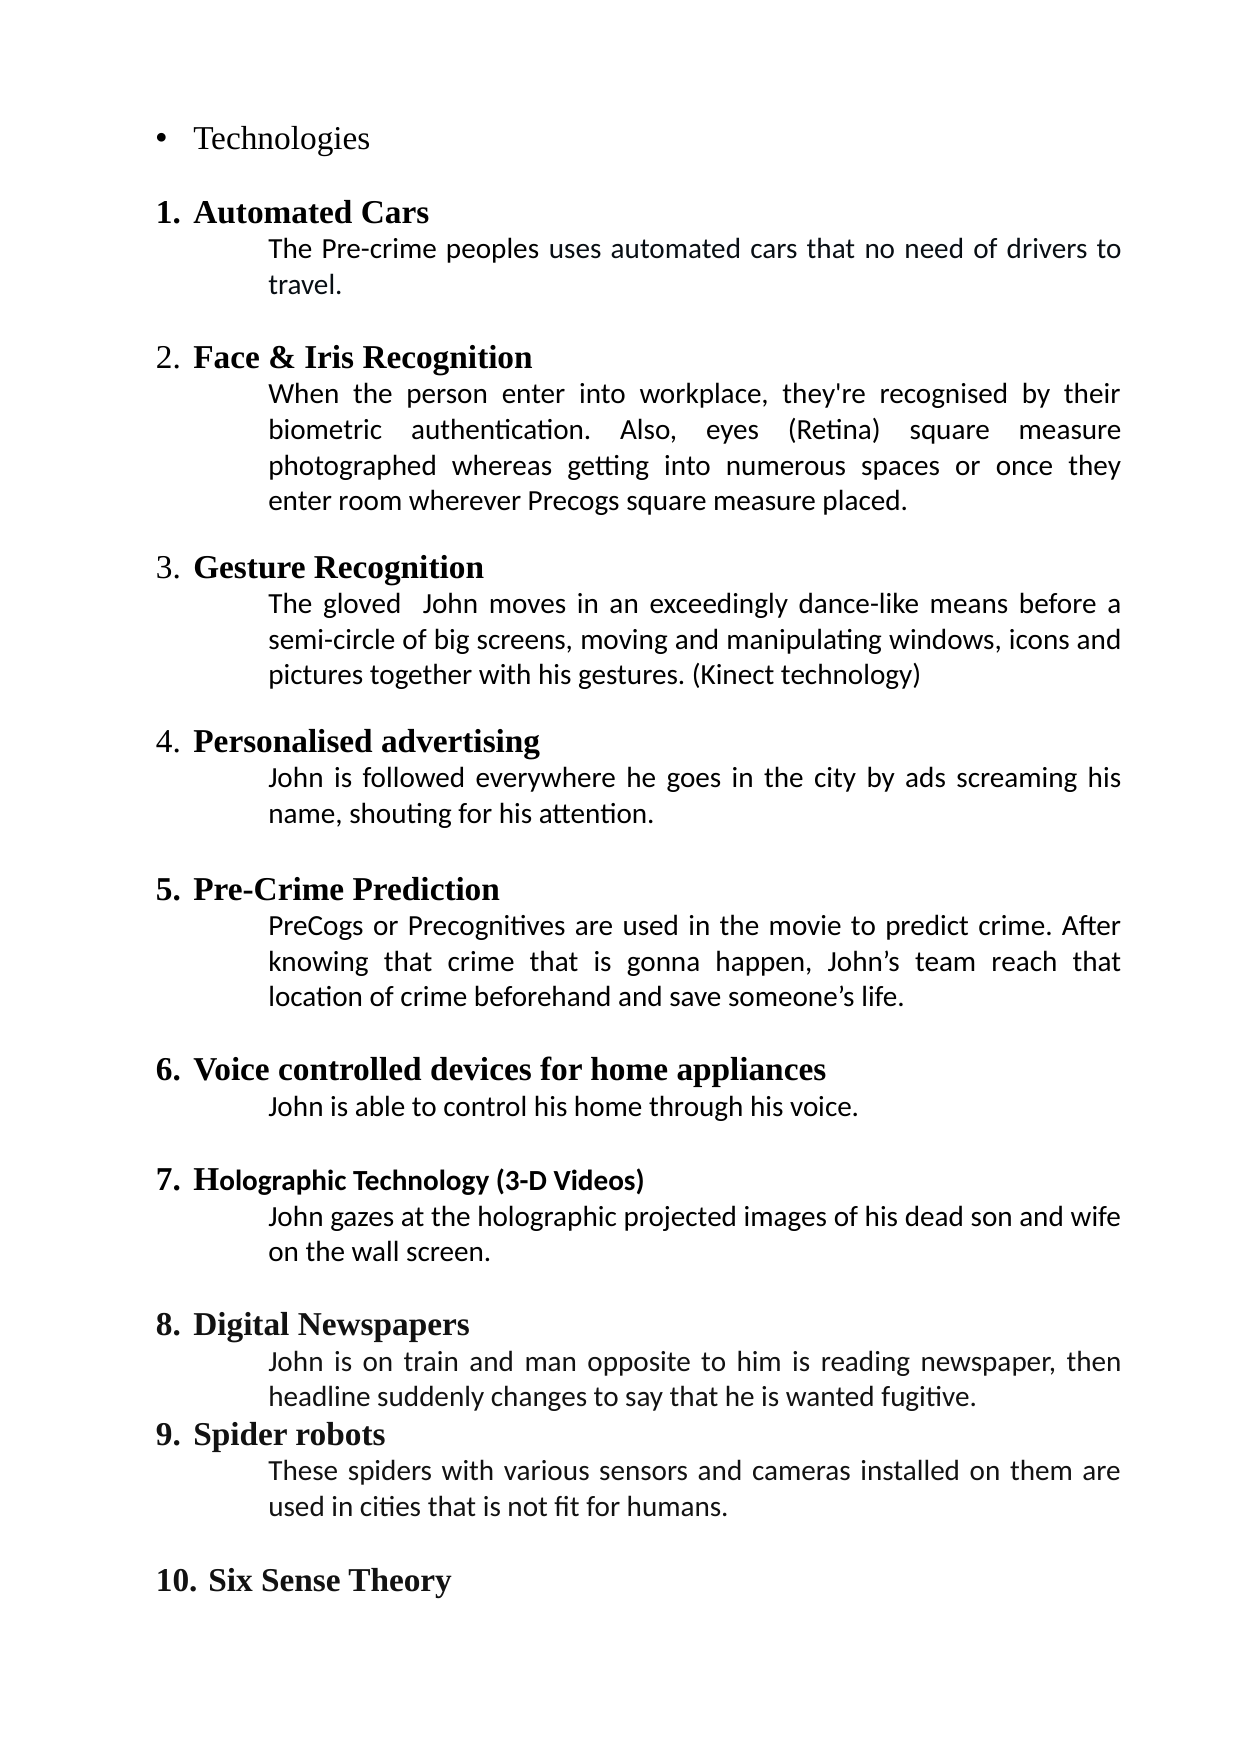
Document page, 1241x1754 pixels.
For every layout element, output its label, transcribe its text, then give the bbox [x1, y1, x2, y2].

list The Pre-crime peoples uses automated cars that no need of drivers to travel. [231, 230, 1122, 302]
list Holographic Technology (3-D Videos) [156, 1159, 1122, 1198]
list The gloved John moves in an exceedingly dance-like means before a semi-circle of big screens, moving and manipulating windows, icons and pictures together with his gestures. (Kinect technology) [231, 585, 1122, 692]
list Technologies [156, 118, 1122, 156]
list Spider robots [156, 1414, 1122, 1452]
list John gazes at the holographic projected images of his dead son and wife on the wall screen. [231, 1198, 1122, 1269]
list John is followed everywhere he goes in the city by ads screaming his name, shouting for his attention. [231, 759, 1122, 830]
list Six Sense Theory [156, 1560, 1122, 1598]
list John is on train and man opposite to him is reading newspaper, then headline suddenly changes to say that he is wanted fugitive. [231, 1343, 1122, 1414]
list Face & Iris Recognition [156, 337, 1122, 376]
list Pre-Crime Prediction [156, 869, 1122, 907]
list When the person enter into workplace, they're recognised by their biometric authentication. Also, eyes (Retina) square measure photographed whereas getting into numerous spaces or once they enter room wherever Precogs square measure placed. [231, 376, 1122, 518]
list PreCogs or Precognitives are used in the movie to predict crime. After knowing that crime that is gonna happen, John’s team reach that location of crime beforehand and save someone’s life. [231, 907, 1122, 1014]
list John is able to control his home through his voice. [231, 1088, 1122, 1123]
list Automated Cars [156, 192, 1122, 230]
list Voice controlled devices for home appliances [156, 1049, 1122, 1088]
list Digital Newspapers [156, 1304, 1122, 1343]
list Personalised advertising [156, 721, 1122, 759]
list Gesture Recognition [156, 547, 1122, 585]
list These spiders with various sensors and cameras installed on them are used in cities that is not fit for humans. [231, 1452, 1122, 1524]
